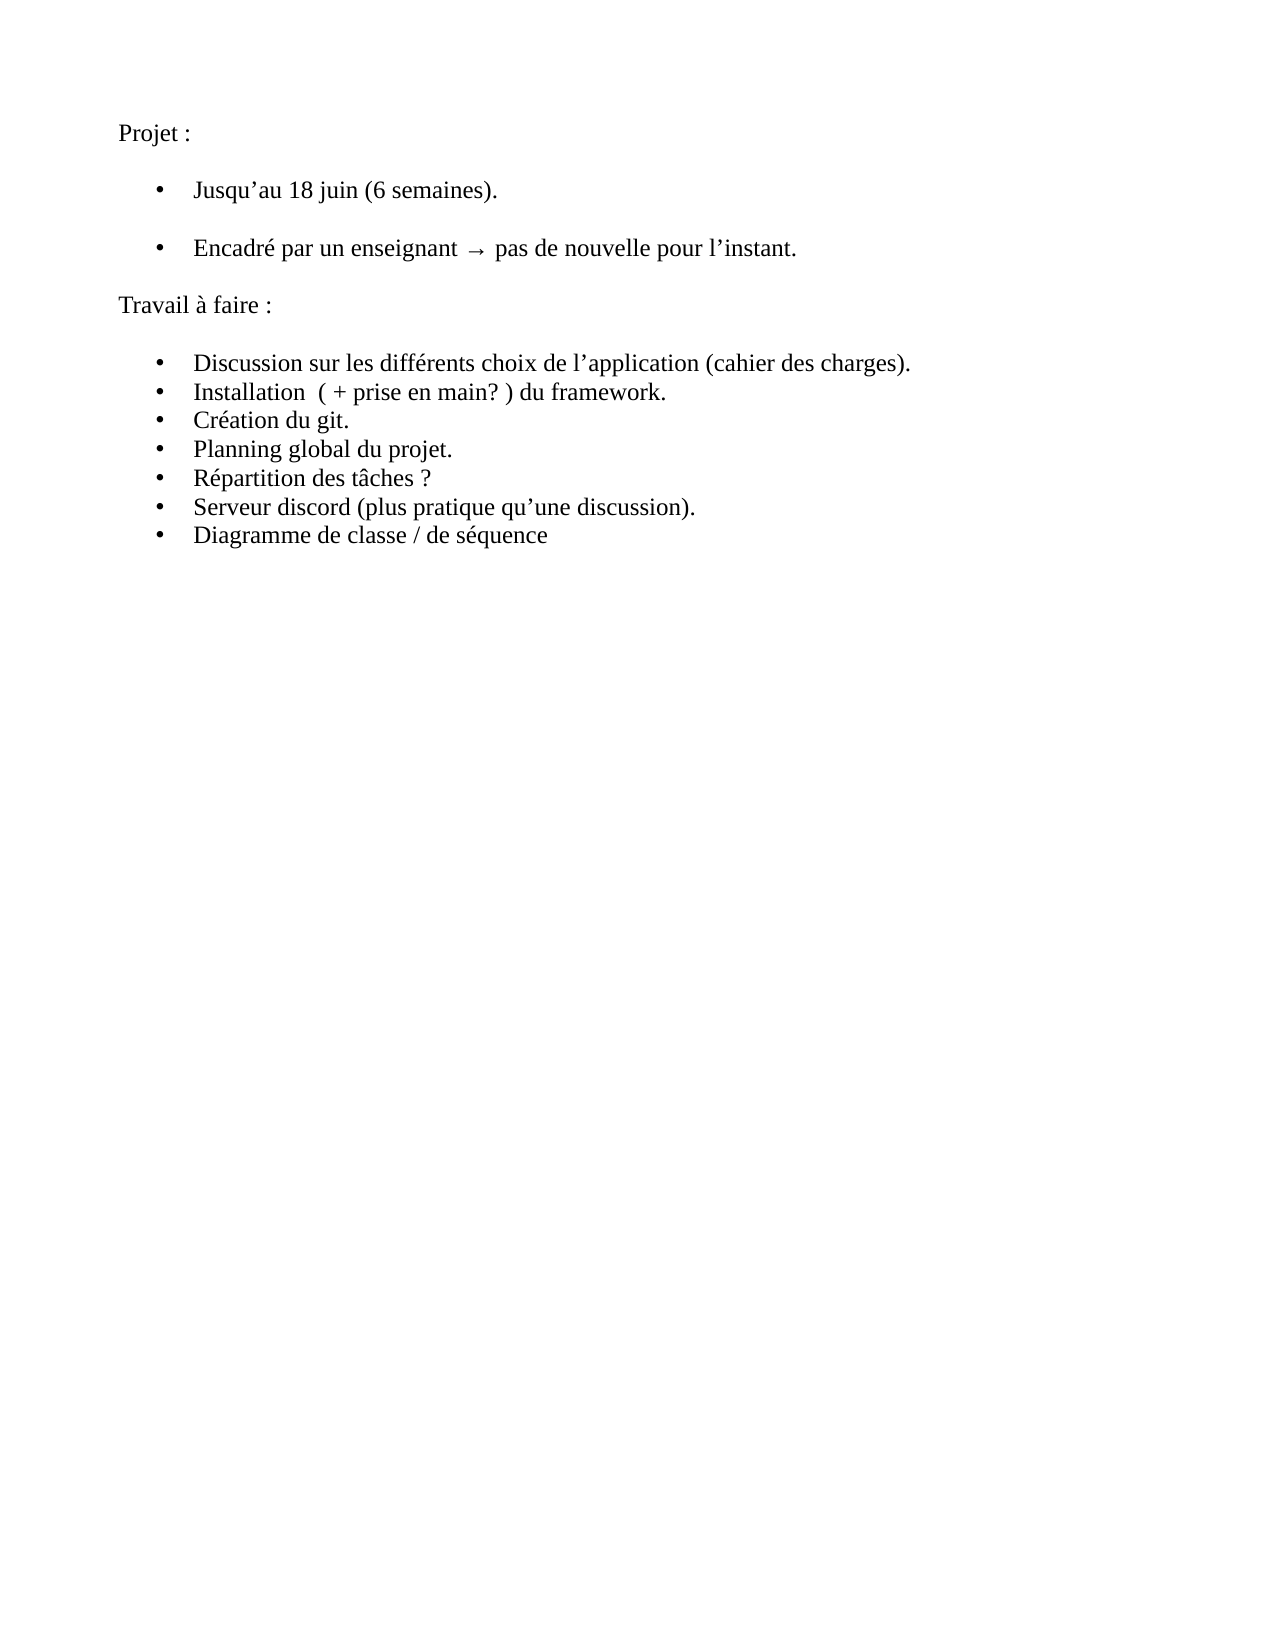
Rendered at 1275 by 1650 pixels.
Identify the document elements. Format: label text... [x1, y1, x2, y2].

text Projet : [118, 118, 1157, 147]
list Installation ( + prise en main? ) du framework. [156, 377, 1157, 406]
list Jusqu’au 18 juin (6 semaines). [156, 176, 1157, 204]
list Planning global du projet. [156, 434, 1157, 463]
list Discussion sur les différents choix de l’application (cahier des charges). [156, 348, 1157, 377]
list Création du git. [156, 406, 1157, 434]
list Diagramme de classe / de séquence [156, 521, 1157, 549]
list Répartition des tâches ? [156, 463, 1157, 492]
text Travail à faire : [118, 291, 1157, 319]
list Serveur discord (plus pratique qu’une discussion). [156, 492, 1157, 521]
list Encadré par un enseignant → pas de nouvelle pour l’instant. [156, 233, 1157, 262]
